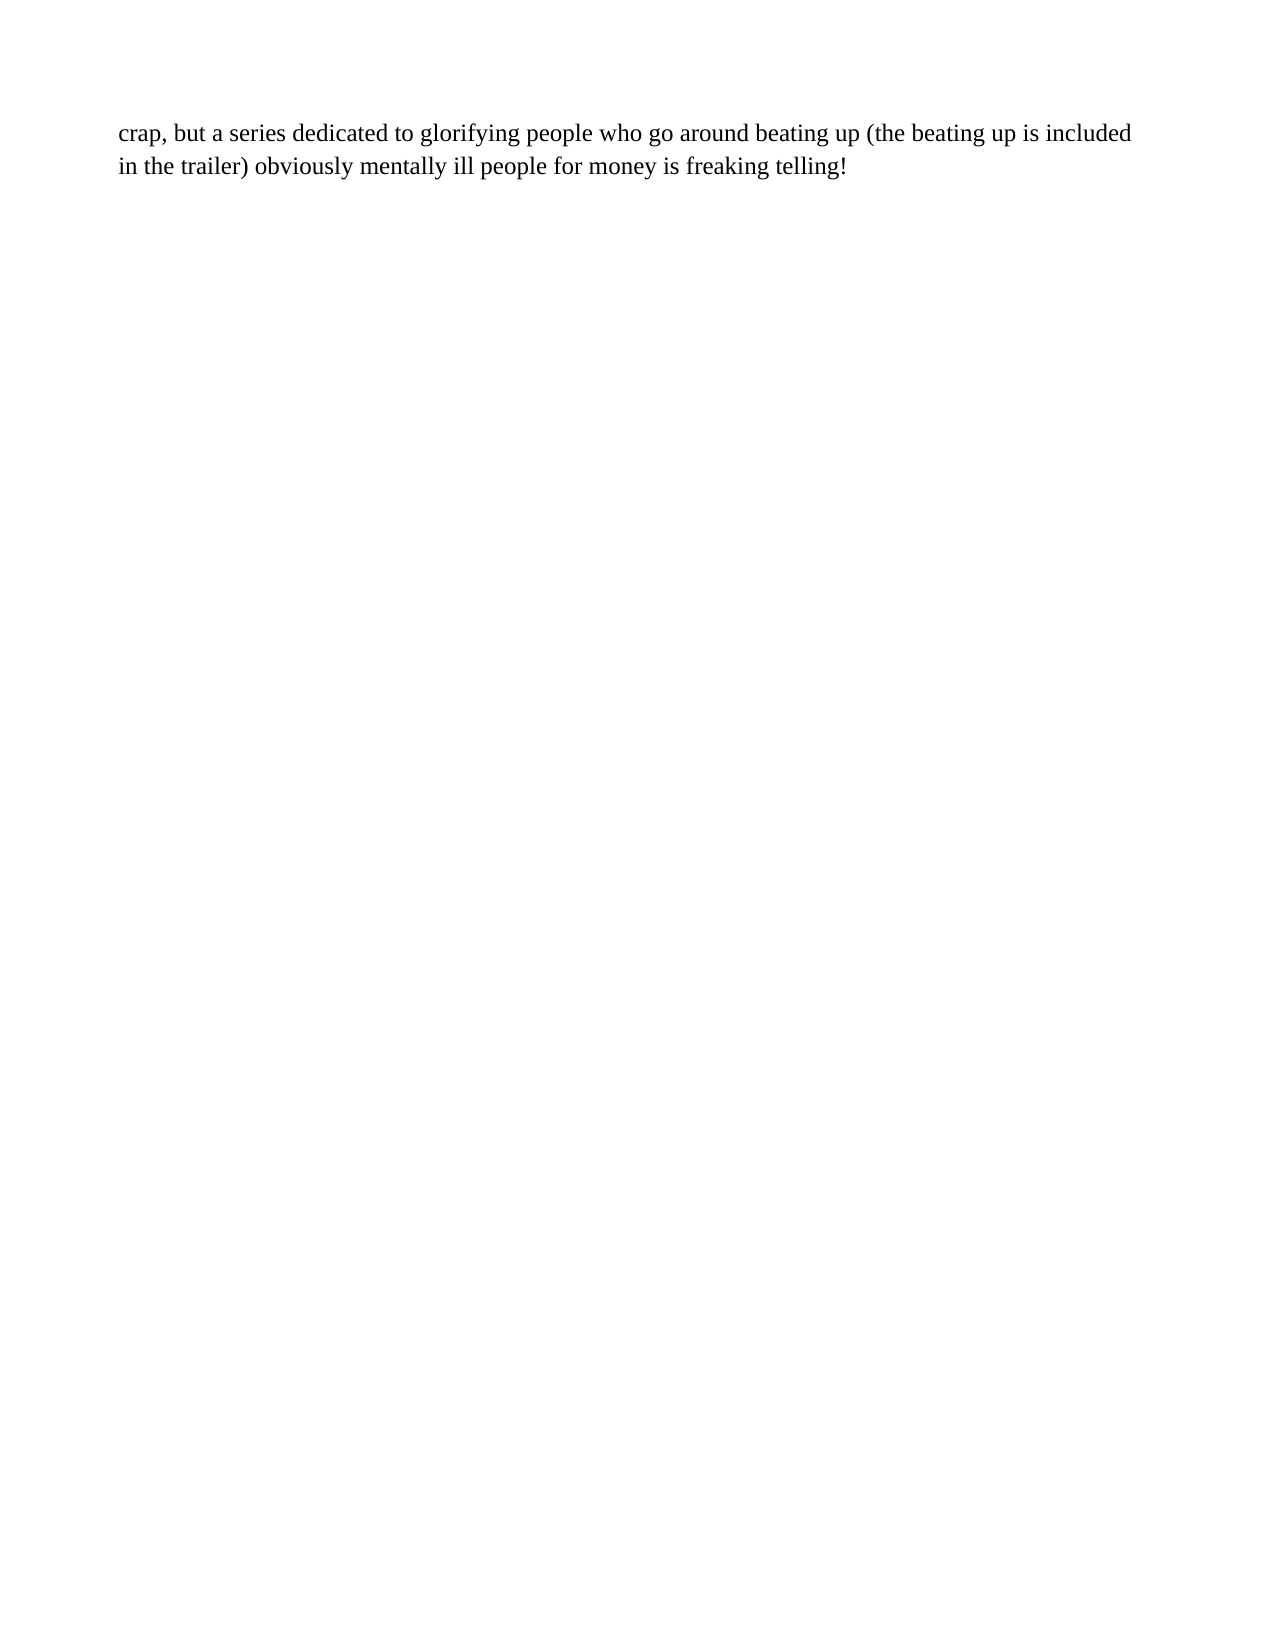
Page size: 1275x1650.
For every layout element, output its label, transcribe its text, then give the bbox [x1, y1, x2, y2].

text crap, but a series dedicated to glorifying people who go around beating up (the beating up is included in the trailer) obviously mentally ill people for money is freaking telling! [118, 118, 1157, 180]
